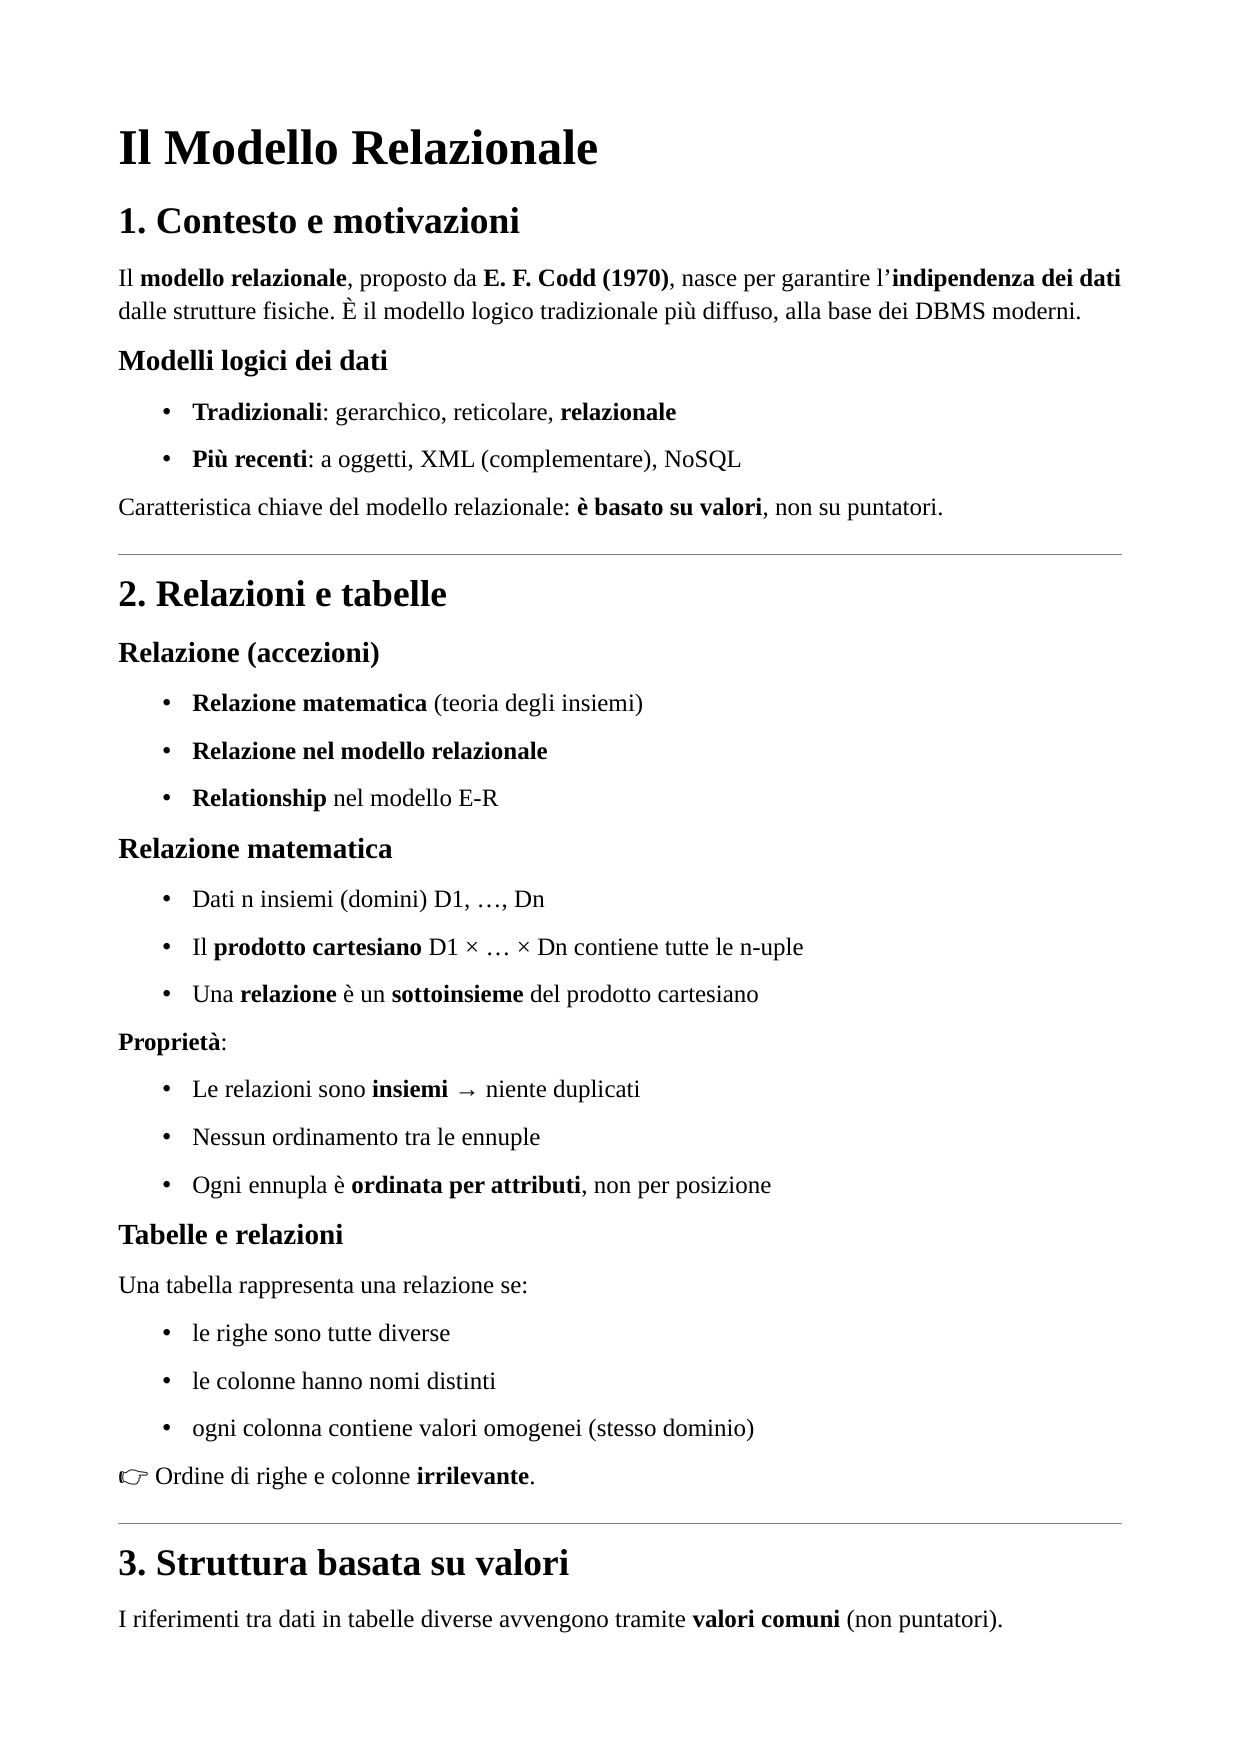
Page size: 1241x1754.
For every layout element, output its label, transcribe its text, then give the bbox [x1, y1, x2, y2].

text 👉 Ordine di righe e colonne irrilevante. [118, 1461, 1122, 1490]
list Relationship nel modello E-R [162, 783, 1122, 812]
subtitle 3. Struttura basata su valori [118, 1540, 1122, 1583]
list ogni colonna contiene valori omogenei (stesso dominio) [162, 1413, 1122, 1442]
list Le relazioni sono insiemi → niente duplicati [162, 1074, 1122, 1103]
text I riferimenti tra dati in tabelle diverse avvengono tramite valori comuni (non puntatori). [118, 1604, 1122, 1633]
text Proprietà: [118, 1027, 1122, 1056]
subtitle Tabelle e relazioni [118, 1217, 1122, 1251]
subtitle Il Modello Relazionale [118, 118, 1122, 176]
text Caratteristica chiave del modello relazionale: è basato su valori, non su puntatori. [118, 492, 1122, 521]
list Dati n insiemi (domini) D1, …, Dn [162, 884, 1122, 913]
text Il modello relazionale, proposto da E. F. Codd (1970), nasce per garantire l’indipendenza dei dati dalle strutture fisiche. È il modello logico tradizionale più diffuso, alla base dei DBMS moderni. [118, 263, 1122, 325]
list Nessun ordinamento tra le ennuple [162, 1122, 1122, 1151]
list Relazione matematica (teoria degli insiemi) [162, 688, 1122, 717]
subtitle Relazione (accezioni) [118, 635, 1122, 669]
list le colonne hanno nomi distinti [162, 1366, 1122, 1394]
subtitle Relazione matematica [118, 831, 1122, 864]
list Il prodotto cartesiano D1 × … × Dn contiene tutte le n-uple [162, 932, 1122, 961]
list Relazione nel modello relazionale [162, 736, 1122, 764]
list Ogni ennupla è ordinata per attributi, non per posizione [162, 1170, 1122, 1198]
list Più recenti: a oggetti, XML (complementare), NoSQL [162, 444, 1122, 473]
subtitle 1. Contesto e motivazioni [118, 199, 1122, 242]
text Una tabella rappresenta una relazione se: [118, 1271, 1122, 1299]
list Una relazione è un sottoinsieme del prodotto cartesiano [162, 979, 1122, 1008]
list Tradizionali: gerarchico, reticolare, relazionale [162, 397, 1122, 425]
subtitle 2. Relazioni e tabelle [118, 571, 1122, 614]
list le righe sono tutte diverse [162, 1318, 1122, 1347]
subtitle Modelli logici dei dati [118, 343, 1122, 377]
